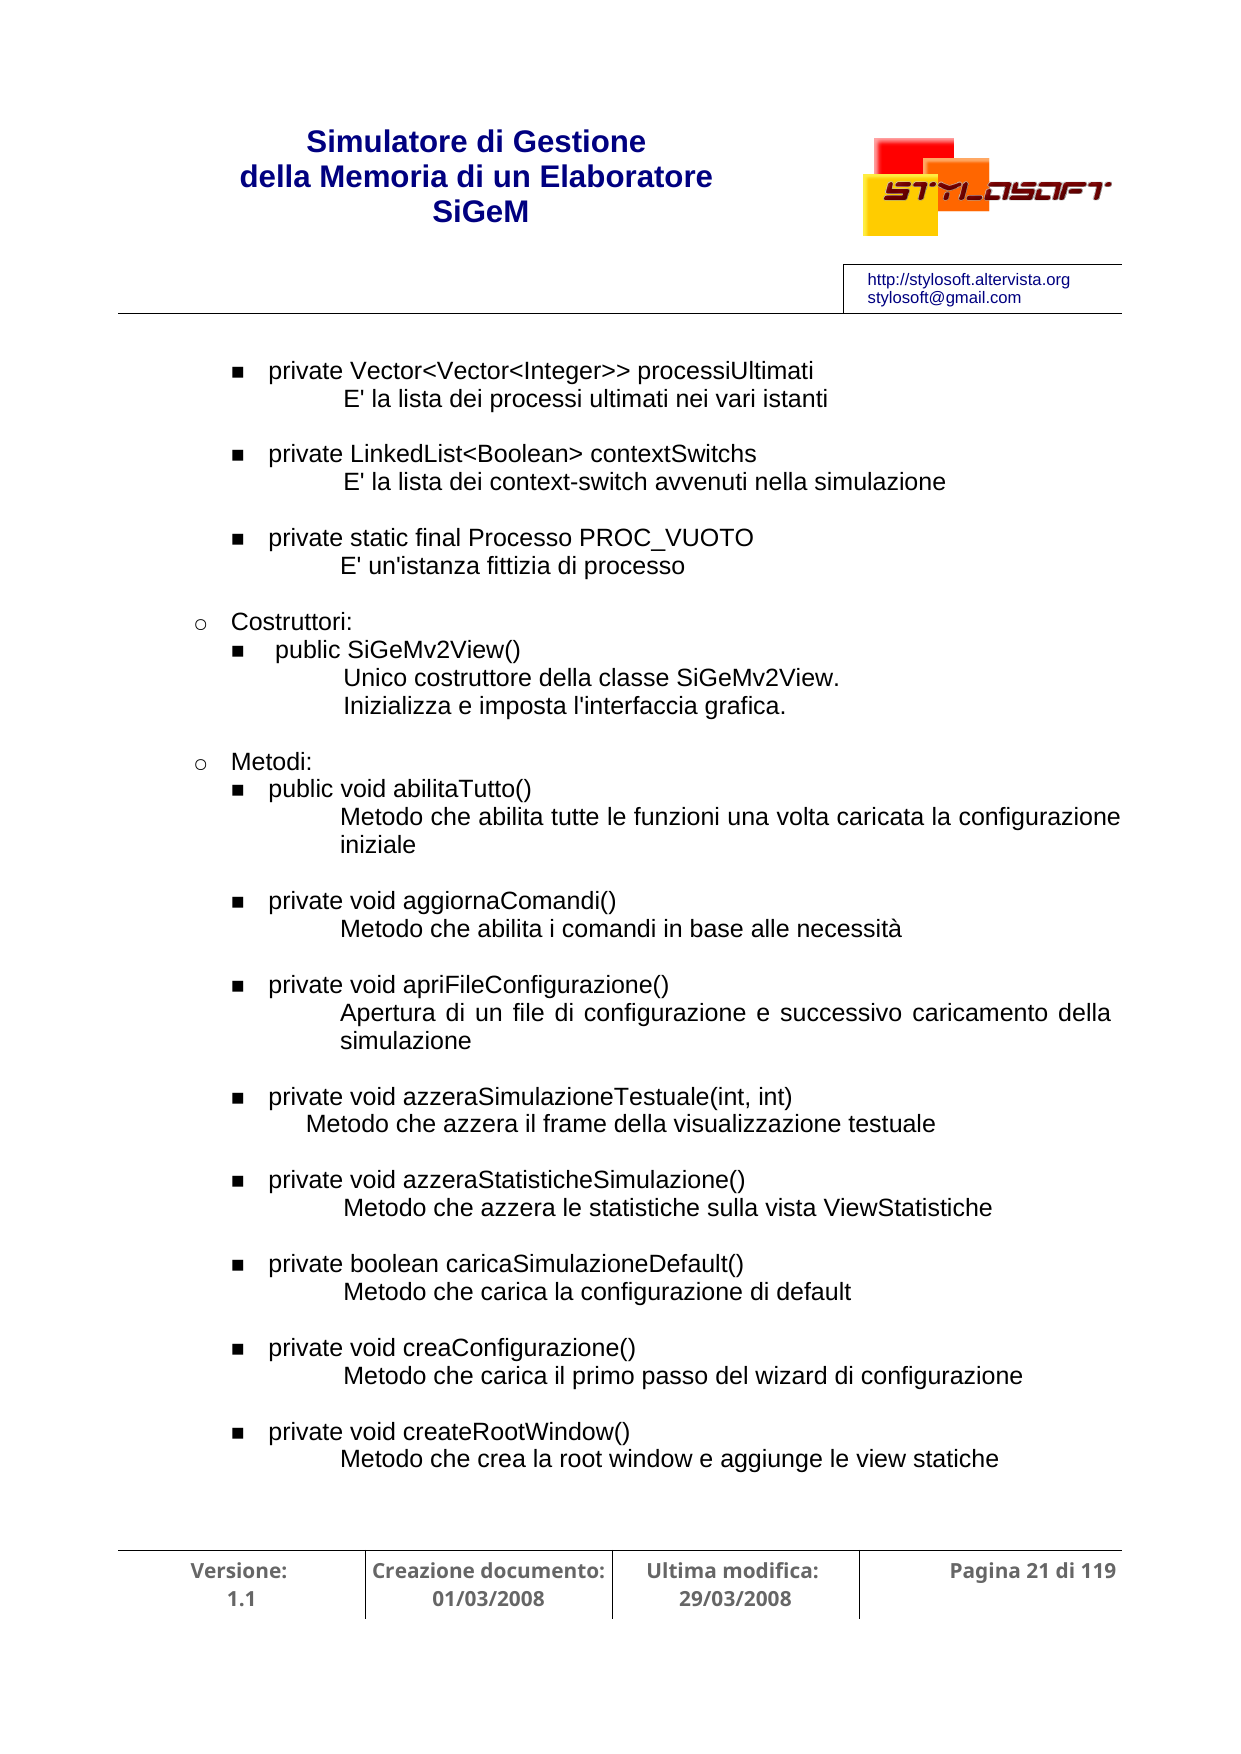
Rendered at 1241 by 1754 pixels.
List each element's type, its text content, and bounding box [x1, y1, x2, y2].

list private void apriFileConfigurazione() [231, 887, 1122, 915]
text E' un'istanza fittizia di processo [118, 468, 1122, 496]
list E' la lista dei context-switch avvenuti nella simulazione [306, 384, 1122, 412]
text Metodo che abilita i comandi in base alle necessità [118, 831, 1122, 859]
list Metodo che azzera le statistiche sulla vista ViewStatistiche [306, 1110, 1122, 1138]
list Metodo che carica il primo passo del wizard di configurazione [306, 1278, 1122, 1306]
list private void aggiornaComandi() [231, 803, 1122, 831]
list Unico costruttore della classe SiGeMv2View. [306, 580, 1122, 608]
list private void azzeraSimulazioneTestuale(int, int) [231, 999, 1122, 1027]
list private static final Processo PROC_VUOTO [231, 440, 1122, 468]
list private void creaConfigurazione() [231, 1250, 1122, 1278]
list public void abilitaTutto() [231, 692, 1122, 719]
text Apertura di un file di configurazione e successivo caricamento della simulazione [118, 915, 1122, 971]
list Metodo che azzera il frame della visualizzazione testuale [268, 1027, 1122, 1054]
text Metodo che crea la root window e aggiunge le view statiche [118, 1362, 1122, 1389]
list Metodo che istanzia Player [306, 1445, 1122, 1473]
picture [848, 123, 1117, 247]
list private void creaPlayer() [231, 1417, 1122, 1445]
list Metodi: [193, 664, 1122, 692]
list Costruttori: [193, 524, 1122, 552]
list public SiGeMv2View() [231, 552, 1122, 580]
list private void azzeraStatisticheSimulazione() [231, 1082, 1122, 1110]
list private boolean caricaSimulazioneDefault() [231, 1166, 1122, 1194]
text Metodo che abilita tutte le funzioni una volta caricata la configurazione iniziale [118, 719, 1122, 775]
list private LinkedList<Boolean> contextSwitchs [231, 357, 1122, 384]
list Inizializza e imposta l'interfaccia grafica. [306, 608, 1122, 636]
list Metodo che carica la configurazione di default [306, 1194, 1122, 1222]
list private void createRootWindow() [231, 1334, 1122, 1362]
